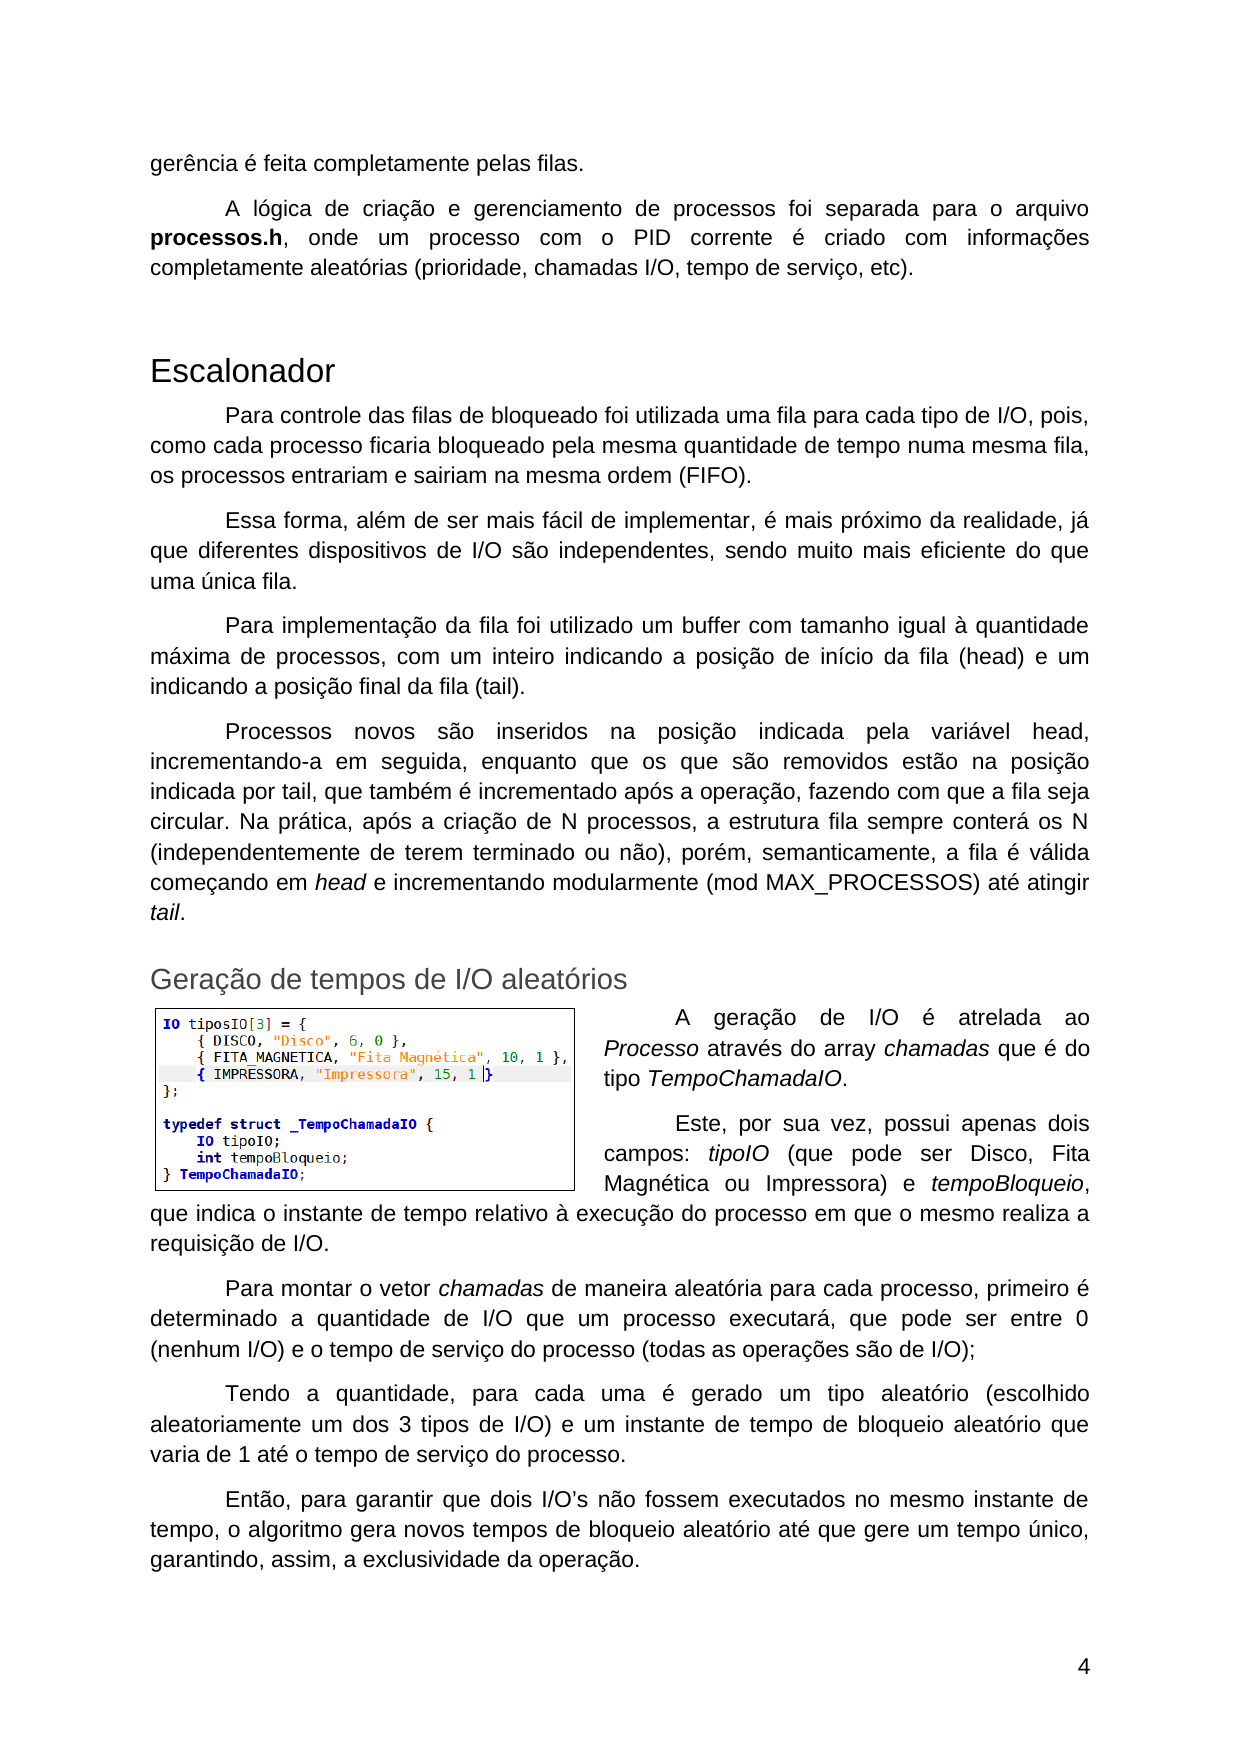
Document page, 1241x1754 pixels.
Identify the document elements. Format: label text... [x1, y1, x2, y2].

subtitle Escalonador [150, 351, 1090, 389]
text [156, 1009, 574, 1190]
text Tendo a quantidade, para cada uma é gerado um tipo aleatório (escolhido aleatoriamente um dos 3 tipos de I/O) e um instante de tempo de bloqueio aleatório que varia de 1 até o tempo de serviço do processo. [150, 1380, 1090, 1467]
text Processos novos são inseridos na posição indicada pela variável head, incrementando-a em seguida, enquanto que os que são removidos estão na posição indicada por tail, que também é incrementado após a operação, fazendo com que a fila seja circular. Na prática, após a criação de N processos, a estrutura fila sempre conterá os N (independentemente de terem terminado ou não), porém, semanticamente, a fila é válida começando em head e incrementando modularmente (mod MAX_PROCESSOS) até atingir tail. [150, 718, 1090, 925]
text Este, por sua vez, possui apenas dois campos: tipoIO (que pode ser Disco, Fita Magnética ou Impressora) e tempoBloqueio, que indica o instante de tempo relativo à execução do processo em que o mesmo realiza a requisição de I/O. [150, 1109, 1090, 1257]
text Para controle das filas de bloqueado foi utilizada uma fila para cada tipo de I/O, pois, como cada processo ficaria bloqueado pela mesma quantidade de tempo numa mesma fila, os processos entrariam e sairiam na mesma ordem (FIFO). [150, 402, 1090, 489]
text Para montar o vetor chamadas de maneira aleatória para cada processo, primeiro é determinado a quantidade de I/O que um processo executará, que pode ser entre 0 (nenhum I/O) e o tempo de serviço do processo (todas as operações são de I/O); [150, 1275, 1090, 1362]
text Essa forma, além de ser mais fácil de implementar, é mais próximo da realidade, já que diferentes dispositivos de I/O são independentes, sendo muito mais eficiente do que uma única fila. [150, 507, 1090, 594]
picture [158, 1010, 571, 1188]
text Para implementação da fila foi utilizado um buffer com tamanho igual à quantidade máxima de processos, com um inteiro indicando a posição de início da fila (head) e um indicando a posição final da fila (tail). [150, 612, 1090, 699]
text A lógica de criação e gerenciamento de processos foi separada para o arquivo processos.h, onde um processo com o PID corrente é criado com informações completamente aleatórias (prioridade, chamadas I/O, tempo de serviço, etc). [150, 195, 1090, 280]
text A geração de I/O é atrelada ao Processo através do array chamadas que é do tipo TempoChamadaIO. [150, 1004, 1090, 1091]
text Então, para garantir que dois I/O’s não fossem executados no mesmo instante de tempo, o algoritmo gera novos tempos de bloqueio aleatório até que gere um tempo único, garantindo, assim, a exclusividade da operação. [150, 1486, 1090, 1572]
subtitle Geração de tempos de I/O aleatórios [150, 962, 1090, 996]
text gerência é feita completamente pelas filas. [150, 150, 1090, 176]
